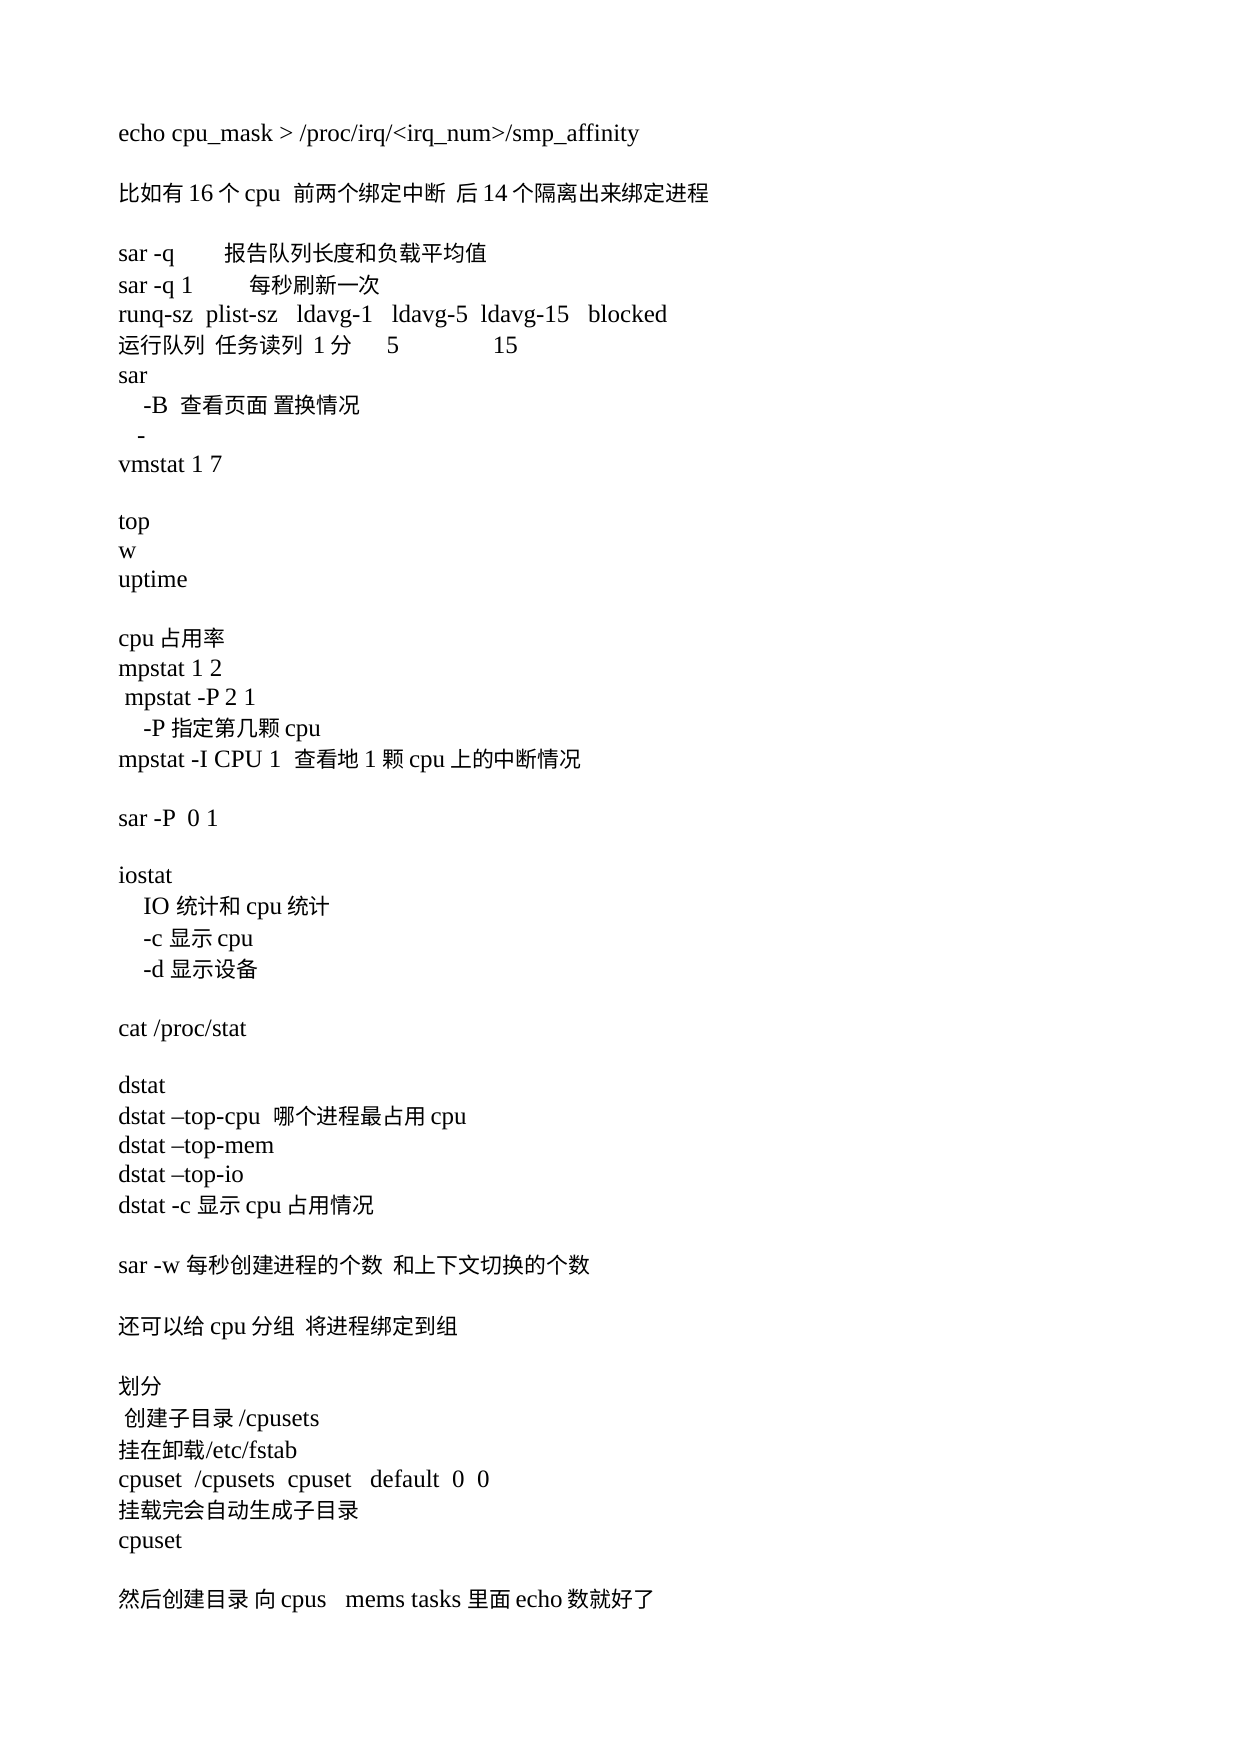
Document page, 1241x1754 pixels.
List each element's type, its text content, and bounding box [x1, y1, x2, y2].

text dstat [118, 1070, 1122, 1099]
text sar -P 0 1 [118, 803, 1122, 831]
text -P 指定第几颗cpu [118, 711, 1122, 742]
text 比如有16个cpu 前两个绑定中断 后14个隔离出来绑定进程 [118, 176, 1122, 207]
text IO 统计和cpu统计 [118, 889, 1122, 921]
text sar -q 1 每秒刷新一次 [118, 268, 1122, 299]
text top [118, 506, 1122, 535]
text w [118, 535, 1122, 564]
text runq-sz plist-sz ldavg-1 ldavg-5 ldavg-15 blocked [118, 299, 1122, 328]
text 挂在卸载/etc/fstab [118, 1433, 1122, 1464]
text -c 显示cpu [118, 921, 1122, 952]
text vmstat 1 7 [118, 449, 1122, 478]
text dstat -c 显示cpu占用情况 [118, 1188, 1122, 1220]
text mpstat -P 2 1 [118, 682, 1122, 711]
text uptime [118, 564, 1122, 593]
text dstat –top-cpu 哪个进程最占用cpu [118, 1099, 1122, 1131]
text cpu占用率 [118, 621, 1122, 653]
text -d 显示设备 [118, 952, 1122, 984]
text 还可以给cpu分组 将进程绑定到组 [118, 1309, 1122, 1341]
text iostat [118, 860, 1122, 889]
text 挂载完会自动生成子目录 [118, 1493, 1122, 1525]
text mpstat -I CPU 1 查看地1 颗cpu上的中断情况 [118, 742, 1122, 774]
text 创建子目录 /cpusets [118, 1401, 1122, 1433]
text 划分 [118, 1369, 1122, 1401]
text sar -q 报告队列长度和负载平均值 [118, 236, 1122, 268]
text - [118, 420, 1122, 449]
text cpuset /cpusets cpuset default 0 0 [118, 1464, 1122, 1493]
text cpuset [118, 1525, 1122, 1553]
text cat /proc/stat [118, 1013, 1122, 1041]
text dstat –top-io [118, 1159, 1122, 1188]
text sar -w 每秒创建进程的个数 和上下文切换的个数 [118, 1248, 1122, 1280]
text 运行队列 任务读列 1分 5 15 [118, 328, 1122, 360]
text -B 查看页面 置换情况 [118, 388, 1122, 420]
text sar [118, 360, 1122, 388]
text mpstat 1 2 [118, 653, 1122, 682]
text dstat –top-mem [118, 1131, 1122, 1159]
text 然后创建目录 向cpus mems tasks 里面echo数就好了 [118, 1582, 1122, 1614]
text echo cpu_mask > /proc/irq/<irq_num>/smp_affinity [118, 118, 1122, 147]
